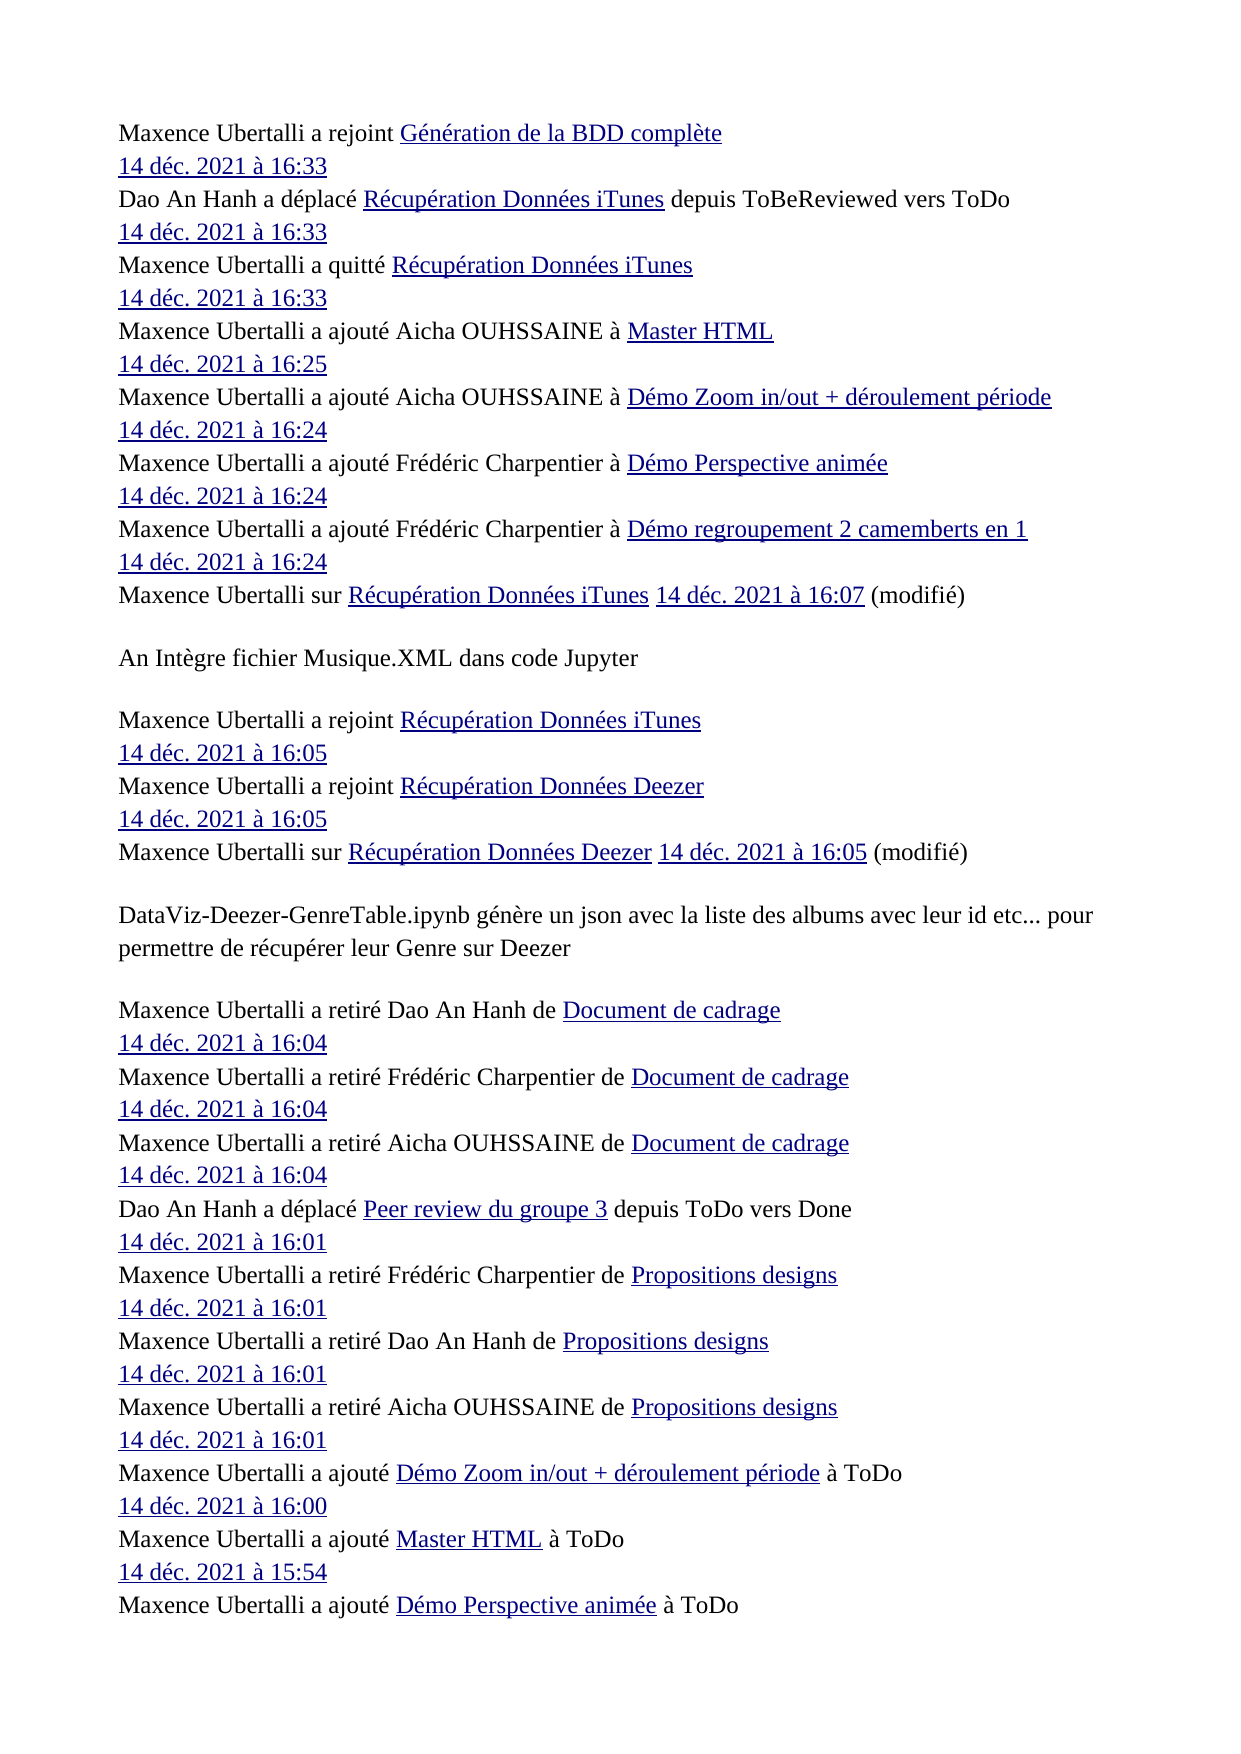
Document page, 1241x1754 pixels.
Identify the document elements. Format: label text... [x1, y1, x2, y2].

text Maxence Ubertalli a ajouté Frédéric Charpentier à Démo Perspective animée [118, 448, 1122, 477]
text Maxence Ubertalli a ajouté Aicha OUHSSAINE à Master HTML [118, 316, 1122, 345]
text Maxence Ubertalli a rejoint Récupération Données Deezer [118, 771, 1122, 800]
text 14 déc. 2021 à 16:24 [118, 415, 1122, 444]
text 14 déc. 2021 à 16:25 [118, 349, 1122, 378]
text 14 déc. 2021 à 16:01 [118, 1425, 1122, 1453]
text 14 déc. 2021 à 16:04 [118, 1161, 1122, 1189]
text 14 déc. 2021 à 16:24 [118, 481, 1122, 510]
text Maxence Ubertalli a retiré Aicha OUHSSAINE de Propositions designs [118, 1392, 1122, 1421]
text Maxence Ubertalli a retiré Aicha OUHSSAINE de Document de cadrage [118, 1128, 1122, 1156]
text Maxence Ubertalli a ajouté Master HTML à ToDo [118, 1524, 1122, 1553]
text 14 déc. 2021 à 16:05 [118, 738, 1122, 767]
text 14 déc. 2021 à 16:33 [118, 151, 1122, 180]
text Dao An Hanh a déplacé Récupération Données iTunes depuis ToBeReviewed vers ToDo [118, 184, 1122, 213]
text Maxence Ubertalli a quitté Récupération Données iTunes [118, 250, 1122, 279]
text Maxence Ubertalli a ajouté Démo Perspective animée à ToDo [118, 1590, 1122, 1619]
text 14 déc. 2021 à 16:33 [118, 283, 1122, 312]
text DataViz-Deezer-GenreTable.ipynb génère un json avec la liste des albums avec leur id etc... pour permettre de récupérer leur Genre sur Deezer [118, 900, 1122, 962]
text Dao An Hanh a déplacé Peer review du groupe 3 depuis ToDo vers Done [118, 1194, 1122, 1222]
text Maxence Ubertalli a retiré Dao An Hanh de Propositions designs [118, 1326, 1122, 1354]
text Maxence Ubertalli a rejoint Génération de la BDD complète [118, 118, 1122, 147]
text Maxence Ubertalli a rejoint Récupération Données iTunes [118, 705, 1122, 734]
text Maxence Ubertalli sur Récupération Données iTunes 14 déc. 2021 à 16:07 (modifié) [118, 580, 1122, 609]
text Maxence Ubertalli a retiré Dao An Hanh de Document de cadrage [118, 996, 1122, 1024]
text An Intègre fichier Musique.XML dans code Jupyter [118, 643, 1122, 672]
text 14 déc. 2021 à 16:04 [118, 1028, 1122, 1057]
text Maxence Ubertalli a retiré Frédéric Charpentier de Document de cadrage [118, 1062, 1122, 1090]
text Maxence Ubertalli sur Récupération Données Deezer 14 déc. 2021 à 16:05 (modifié) [118, 837, 1122, 866]
text Maxence Ubertalli a ajouté Démo Zoom in/out + déroulement période à ToDo [118, 1458, 1122, 1487]
text 14 déc. 2021 à 16:33 [118, 217, 1122, 246]
text 14 déc. 2021 à 16:24 [118, 547, 1122, 576]
text 14 déc. 2021 à 16:01 [118, 1293, 1122, 1321]
text 14 déc. 2021 à 16:00 [118, 1491, 1122, 1519]
text 14 déc. 2021 à 16:01 [118, 1359, 1122, 1387]
text Maxence Ubertalli a ajouté Aicha OUHSSAINE à Démo Zoom in/out + déroulement période [118, 382, 1122, 411]
text 14 déc. 2021 à 15:54 [118, 1557, 1122, 1586]
text Maxence Ubertalli a retiré Frédéric Charpentier de Propositions designs [118, 1260, 1122, 1288]
text 14 déc. 2021 à 16:04 [118, 1094, 1122, 1123]
text 14 déc. 2021 à 16:01 [118, 1227, 1122, 1255]
text Maxence Ubertalli a ajouté Frédéric Charpentier à Démo regroupement 2 camemberts en 1 [118, 514, 1122, 543]
text 14 déc. 2021 à 16:05 [118, 804, 1122, 833]
